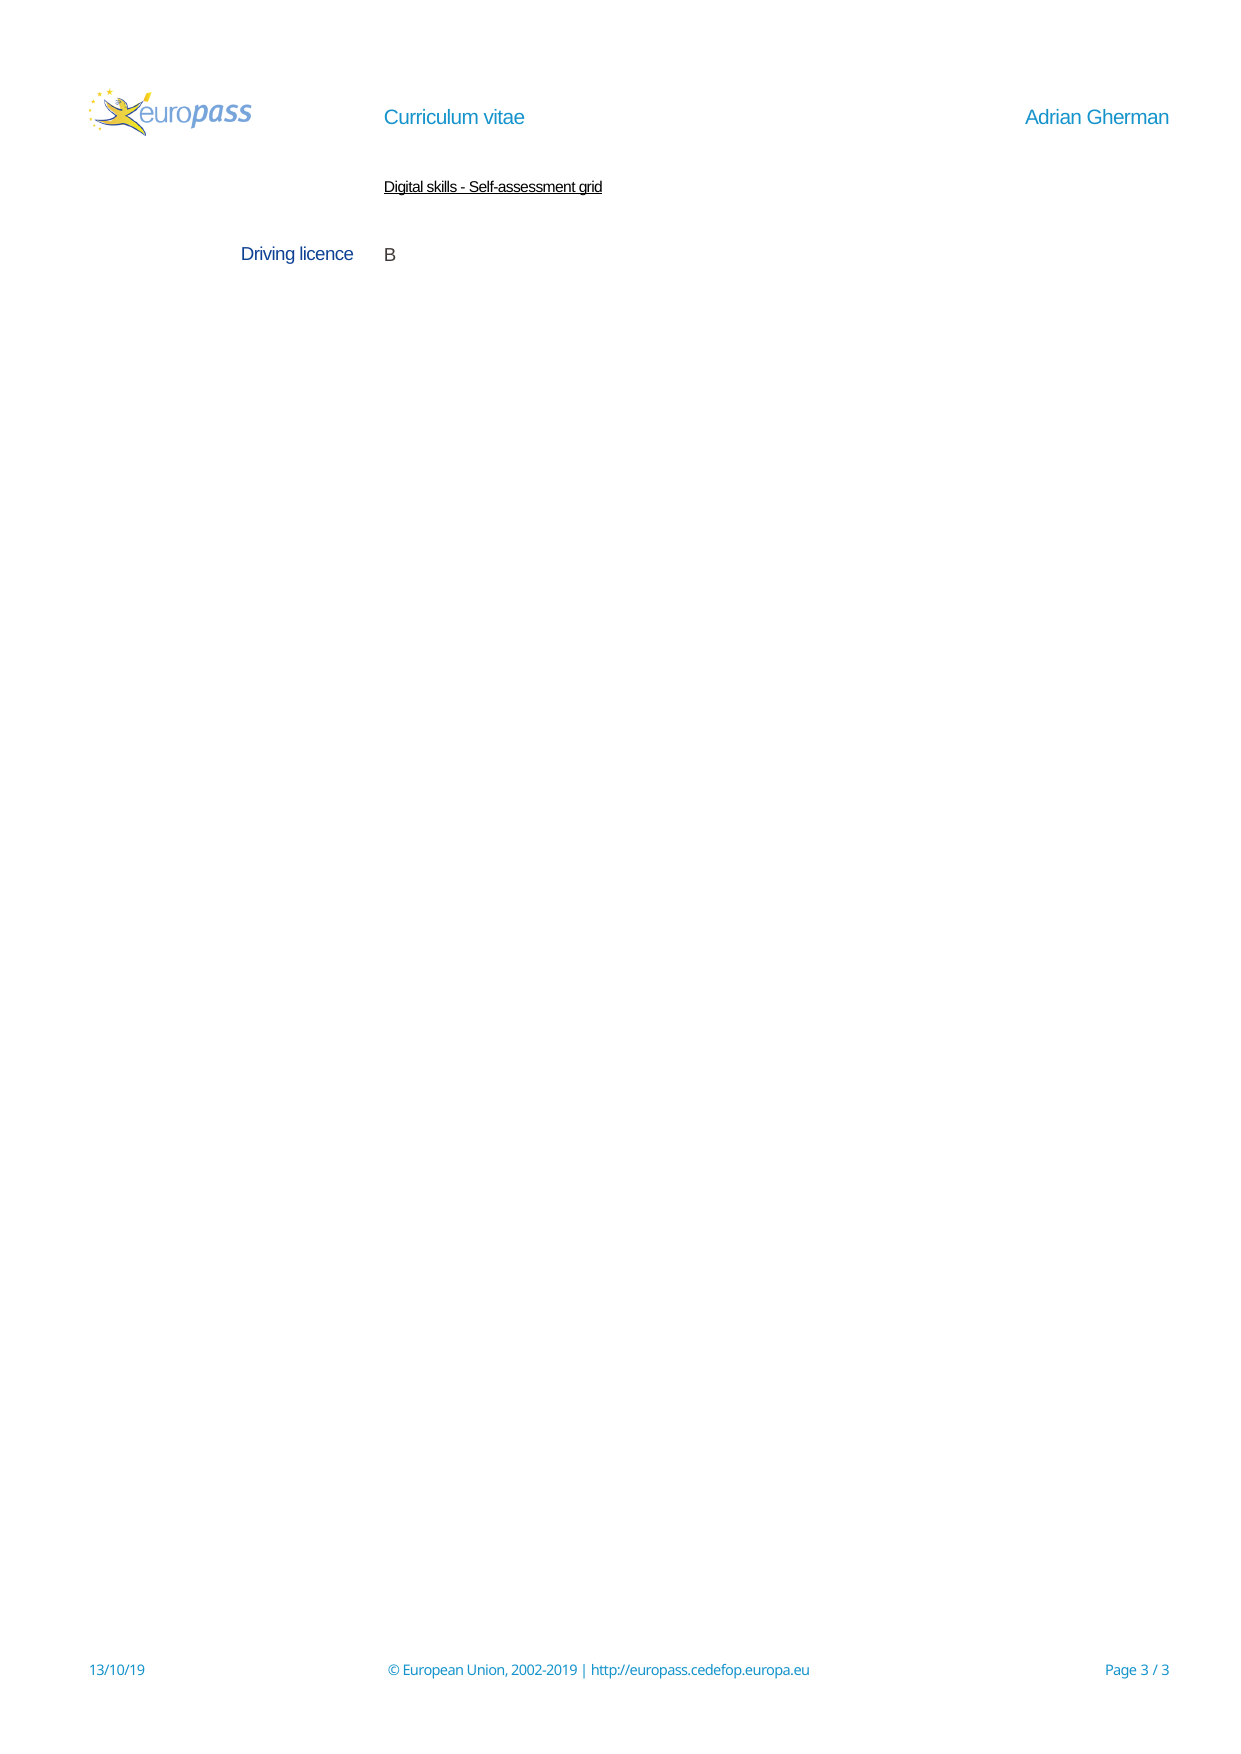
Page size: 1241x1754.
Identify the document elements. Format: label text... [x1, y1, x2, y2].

table_header Driving licence [89, 241, 384, 271]
table_header B [384, 241, 1169, 271]
table_cell [89, 171, 384, 213]
picture [88, 88, 252, 136]
table_cell Digital skills - Self-assessment grid [384, 171, 1169, 213]
